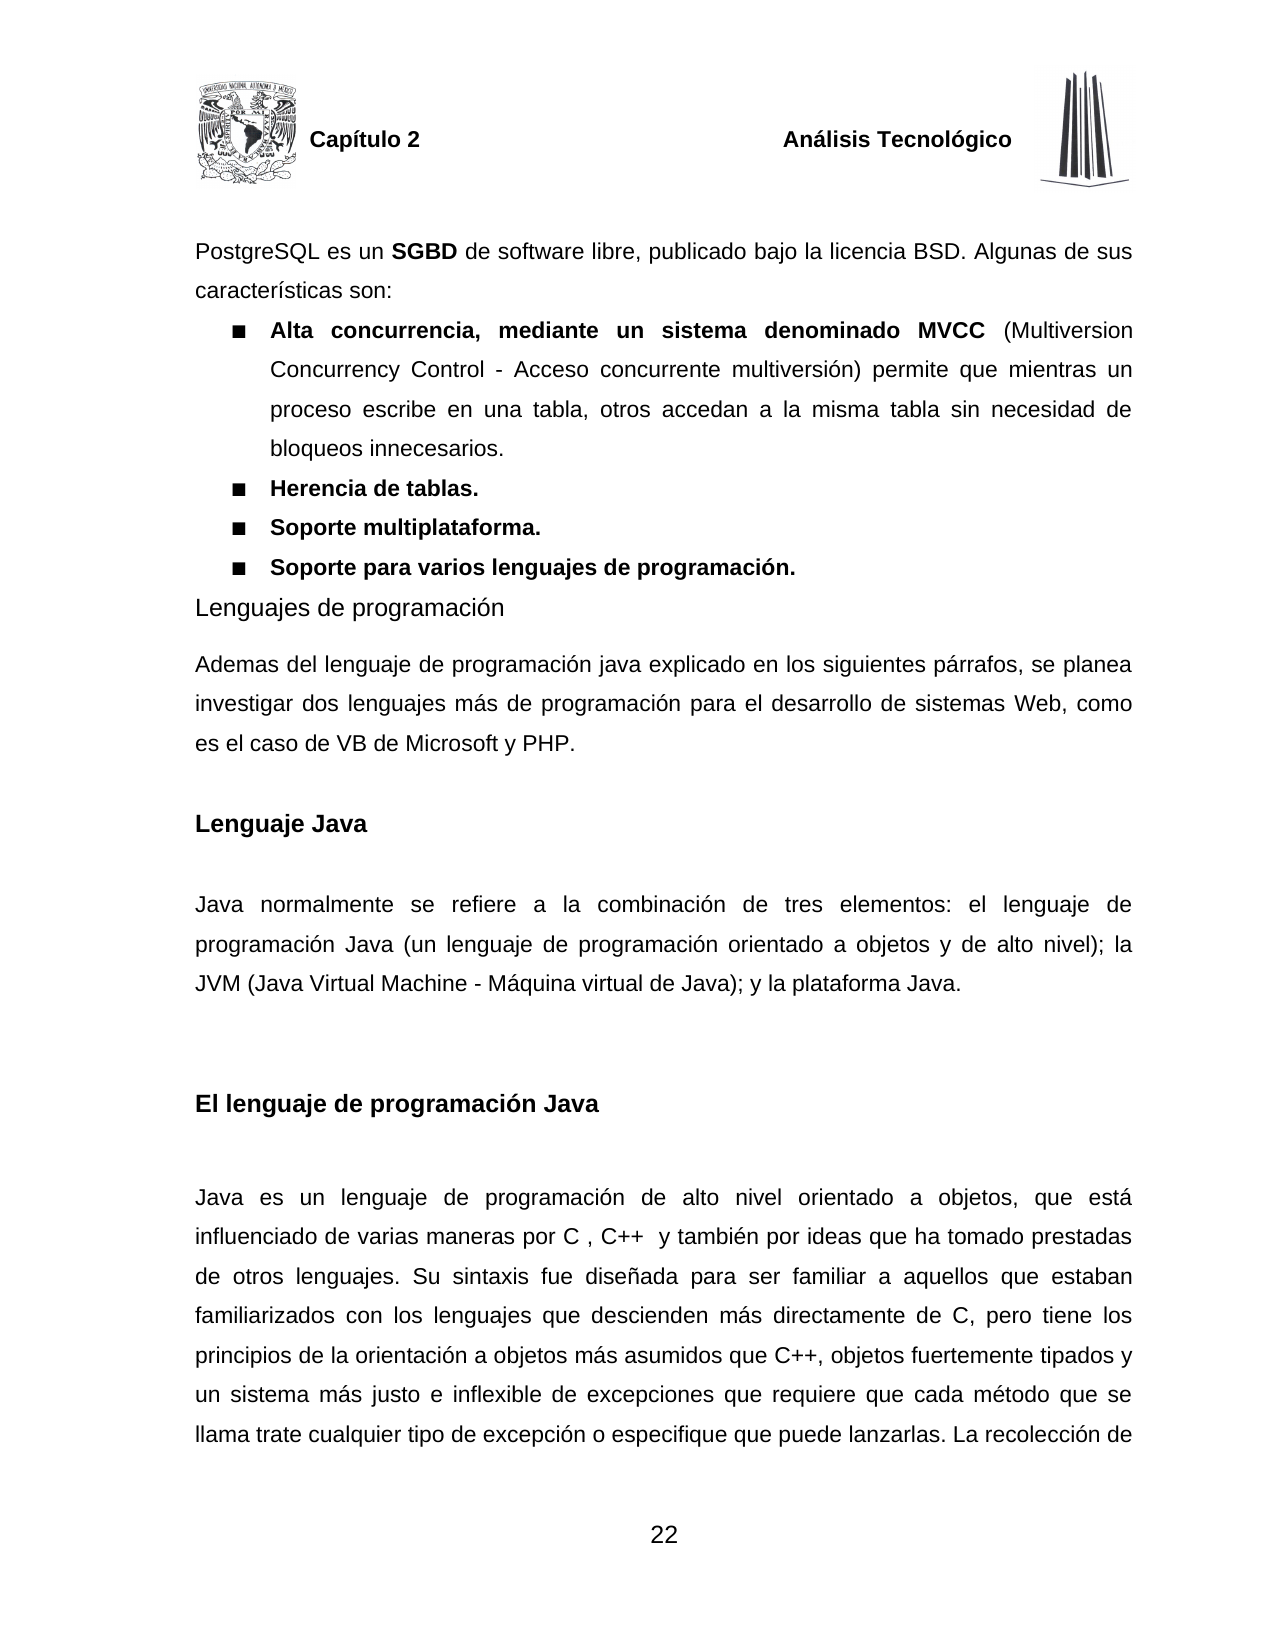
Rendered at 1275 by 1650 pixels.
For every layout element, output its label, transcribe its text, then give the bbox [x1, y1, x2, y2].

text El lenguaje de programación Java [195, 1089, 1133, 1117]
list Soporte para varios lenguajes de programación. [232, 554, 1133, 580]
text Lenguaje Java [195, 809, 1133, 837]
list Soporte multiplataforma. [232, 514, 1133, 541]
list Herencia de tablas. [232, 475, 1133, 501]
text Java normalmente se refiere a la combinación de tres elementos: el lenguaje de programación Java (un lenguaje de programación orientado a objetos y de alto nivel); la JVM (Java Virtual Machine - Máquina virtual de Java); y la plataforma Java. [195, 891, 1133, 997]
picture [1034, 65, 1136, 193]
text Java es un lenguaje de programación de alto nivel orientado a objetos, que está influenciado de varias maneras por C , C++ y también por ideas que ha tomado prestadas de otros lenguajes. Su sintaxis fue diseñada para ser familiar a aquellos que estaban familiarizados con los lenguajes que descienden más directamente de C, pero tiene los principios de la orientación a objetos más asumidos que C++, objetos fuertemente tipados y un sistema más justo e inflexible de excepciones que requiere que cada método que se llama trate cualquier tipo de excepción o especifique que puede lanzarlas. La recolección de [195, 1184, 1133, 1447]
text PostgreSQL es un SGBD de software libre, publicado bajo la licencia BSD. Algunas de sus características son: [195, 238, 1133, 304]
text Lenguajes de programación [195, 593, 1133, 622]
list Alta concurrencia, mediante un sistema denominado MVCC (Multiversion Concurrency Control - Acceso concurrente multiversión) permite que mientras un proceso escribe en una tabla, otros accedan a la misma tabla sin necesidad de bloqueos innecesarios. [232, 317, 1133, 462]
text Ademas del lenguaje de programación java explicado en los siguientes párrafos, se planea investigar dos lenguajes más de programación para el desarrollo de sistemas Web, como es el caso de VB de Microsoft y PHP. [195, 651, 1133, 756]
